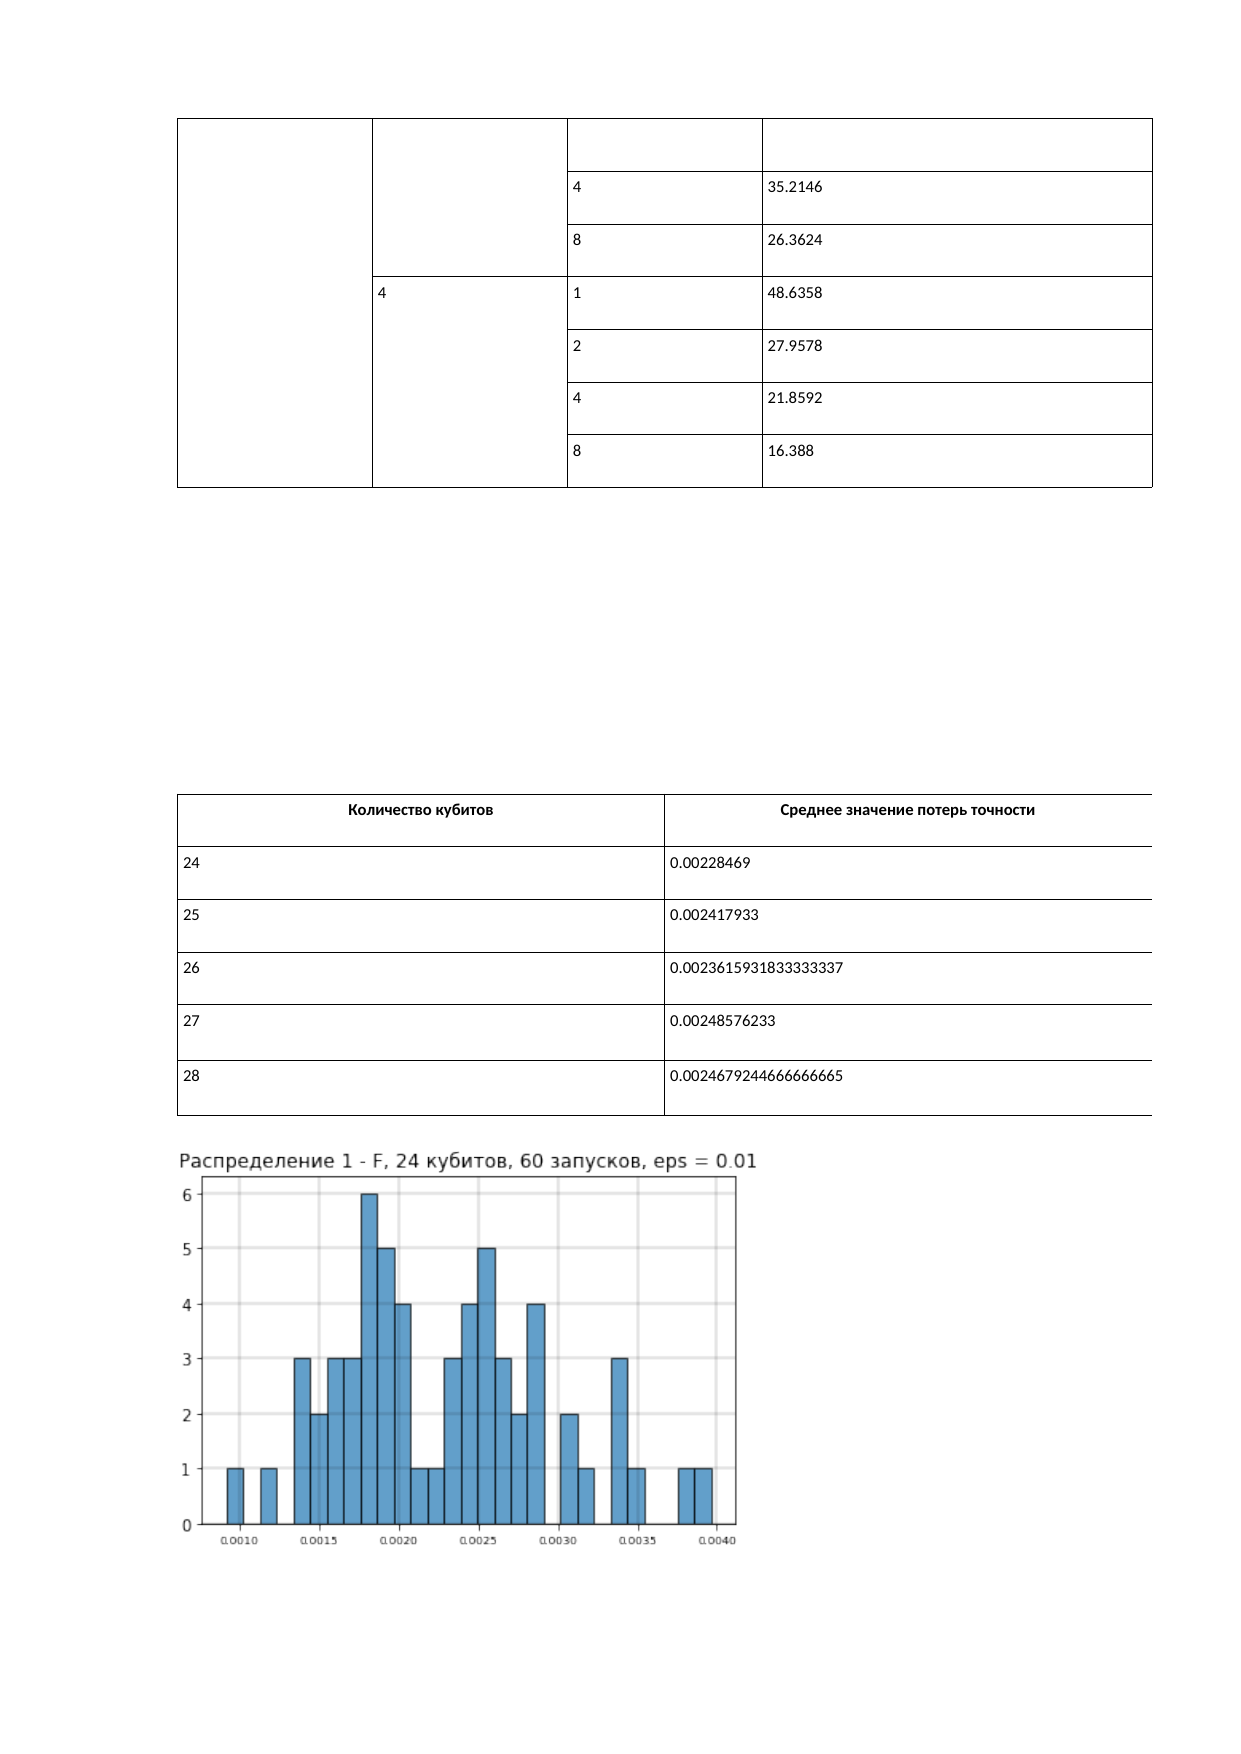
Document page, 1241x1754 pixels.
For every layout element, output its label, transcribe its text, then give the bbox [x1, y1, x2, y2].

table_cell 8 [568, 435, 762, 487]
table_cell 1 [568, 277, 762, 329]
table_cell 0.00248576233 [665, 1005, 1152, 1059]
table_cell 4 [568, 172, 762, 223]
table_cell 0.00228469 [665, 847, 1152, 899]
table_cell 0.0024679244666666665 [665, 1061, 1152, 1115]
table_cell 24 [178, 847, 664, 899]
table_cell 16.388 [763, 435, 1152, 487]
table_cell 27.9578 [763, 330, 1152, 382]
table_cell [178, 119, 372, 487]
table_cell 0.0023615931833333337 [665, 953, 1152, 1004]
picture [168, 1141, 769, 1556]
table_cell 27 [178, 1005, 664, 1059]
table_cell [568, 119, 762, 171]
table_cell 21.8592 [763, 383, 1152, 434]
table_header Среднее значение потерь точности [665, 795, 1152, 846]
table_cell 4 [568, 383, 762, 434]
table_cell 0.002417933 [665, 900, 1152, 952]
table_cell 35.2146 [763, 172, 1152, 223]
table_cell 28 [178, 1061, 664, 1115]
table_cell 4 [373, 277, 567, 487]
table_cell 26 [178, 953, 664, 1004]
table_cell 26.3624 [763, 225, 1152, 276]
table_cell 25 [178, 900, 664, 952]
table_cell [763, 119, 1152, 171]
table_cell 2 [568, 330, 762, 382]
table_header Количество кубитов [178, 795, 664, 846]
table_cell 8 [568, 225, 762, 276]
table_cell [373, 119, 567, 276]
table_cell 48.6358 [763, 277, 1152, 329]
